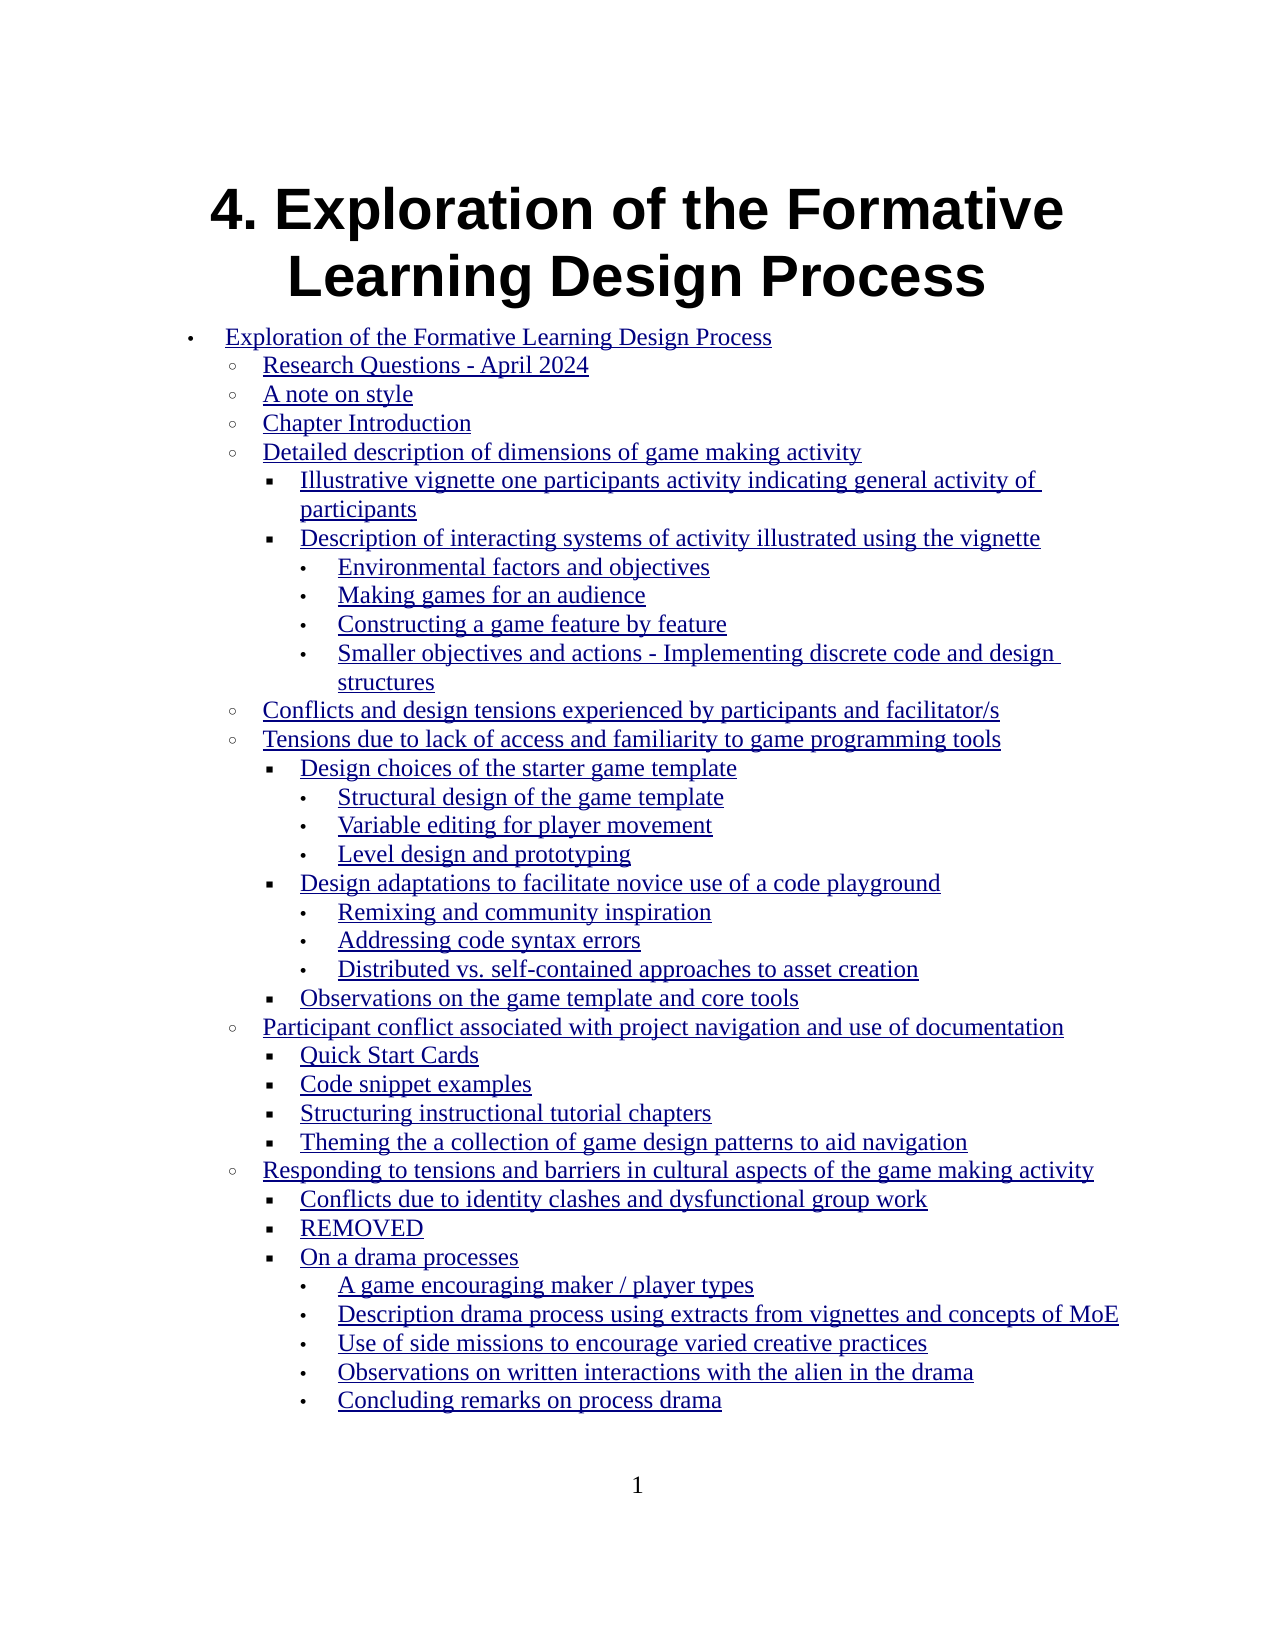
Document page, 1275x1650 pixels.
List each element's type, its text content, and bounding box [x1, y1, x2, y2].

list Theming the a collection of game design patterns to aid navigation [262, 1127, 1125, 1155]
list Conflicts and design tensions experienced by participants and facilitator/s [225, 695, 1125, 724]
list Observations on written interactions with the alien in the drama [300, 1357, 1125, 1385]
list Chapter Introduction [225, 408, 1125, 437]
list Participant conflict associated with project navigation and use of documentation [225, 1012, 1125, 1040]
list Conflicts due to identity clashes and dysfunctional group work [262, 1184, 1125, 1213]
list A game encouraging maker / player types [300, 1270, 1125, 1299]
list Variable editing for player movement [300, 810, 1125, 839]
list Description drama process using extracts from vignettes and concepts of MoE [300, 1299, 1125, 1328]
list Detailed description of dimensions of game making activity [225, 437, 1125, 465]
list Concluding remarks on process drama [300, 1385, 1125, 1414]
list Exploration of the Formative Learning Design Process [187, 322, 1125, 350]
list Use of side missions to encourage varied creative practices [300, 1328, 1125, 1357]
list Design choices of the starter game template [262, 753, 1125, 782]
list Addressing code syntax errors [300, 925, 1125, 954]
list Description of interacting systems of activity illustrated using the vignette [262, 523, 1125, 552]
list Making games for an audience [300, 580, 1125, 609]
list Distributed vs. self-contained approaches to asset creation [300, 954, 1125, 983]
list Tensions due to lack of access and familiarity to game programming tools [225, 724, 1125, 753]
list Level design and prototyping [300, 839, 1125, 868]
list Quick Start Cards [262, 1040, 1125, 1069]
list Remixing and community inspiration [300, 897, 1125, 925]
list REMOVED [262, 1213, 1125, 1242]
list Constructing a game feature by feature [300, 609, 1125, 638]
list On a drama processes [262, 1242, 1125, 1270]
list Observations on the game template and core tools [262, 983, 1125, 1012]
list Smaller objectives and actions - Implementing discrete code and design structures [300, 638, 1125, 695]
list Code snippet examples [262, 1069, 1125, 1098]
title 4. Exploration of the Formative Learning Design Process [150, 175, 1125, 309]
list Environmental factors and objectives [300, 552, 1125, 580]
list Research Questions - April 2024 [225, 350, 1125, 379]
list Structuring instructional tutorial chapters [262, 1098, 1125, 1127]
list Illustrative vignette one participants activity indicating general activity of participants [262, 465, 1125, 523]
list Structural design of the game template [300, 782, 1125, 810]
list A note on style [225, 379, 1125, 408]
list Responding to tensions and barriers in cultural aspects of the game making activity [225, 1155, 1125, 1184]
list Design adaptations to facilitate novice use of a code playground [262, 868, 1125, 897]
